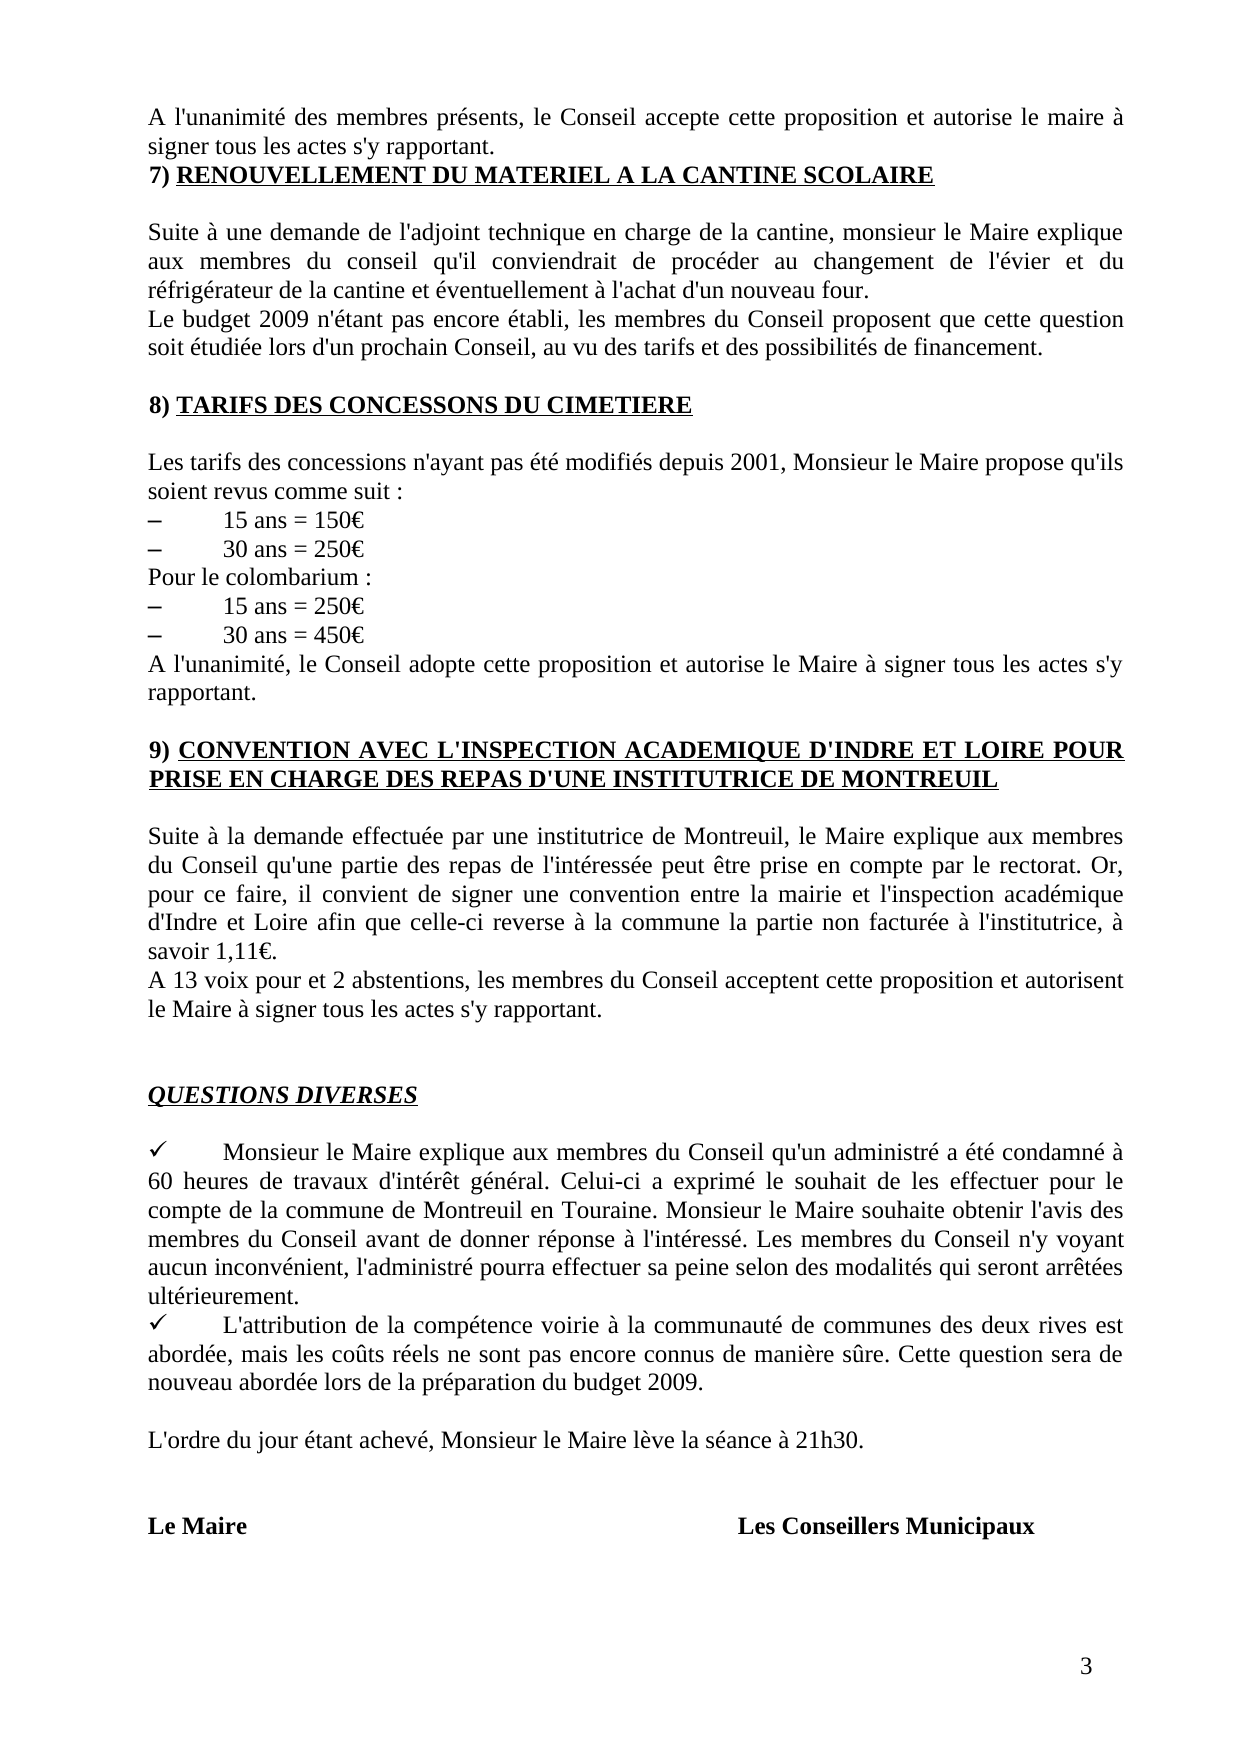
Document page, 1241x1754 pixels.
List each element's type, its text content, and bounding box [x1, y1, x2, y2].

list 15 ans = 250€ [148, 591, 1125, 620]
list 15 ans = 150€ [148, 505, 1125, 534]
list 8) TARIFS DES CONCESSONS DU CIMETIERE [149, 390, 1125, 419]
list 30 ans = 450€ [148, 620, 1125, 649]
text Le Maire Les Conseillers Municipaux [148, 1511, 1092, 1540]
text QUESTIONS DIVERSES [148, 1080, 1092, 1109]
list 7) RENOUVELLEMENT DU MATERIEL A LA CANTINE SCOLAIRE [149, 160, 1125, 189]
text A l'unanimité, le Conseil adopte cette proposition et autorise le Maire à signer tous les actes s'y rapportant. [148, 649, 1125, 706]
text Les tarifs des concessions n'ayant pas été modifiés depuis 2001, Monsieur le Maire propose qu'ils soient revus comme suit : [148, 447, 1125, 505]
text A l'unanimité des membres présents, le Conseil accepte cette proposition et autorise le maire à signer tous les actes s'y rapportant. [148, 102, 1125, 160]
text Pour le colombarium : [148, 562, 1125, 591]
text Suite à une demande de l'adjoint technique en charge de la cantine, monsieur le Maire explique aux membres du conseil qu'il conviendrait de procéder au changement de l'évier et du réfrigérateur de la cantine et éventuellement à l'achat d'un nouveau four. [148, 217, 1125, 304]
text Le budget 2009 n'étant pas encore établi, les membres du Conseil proposent que cette question soit étudiée lors d'un prochain Conseil, au vu des tarifs et des possibilités de financement. [148, 304, 1125, 361]
text Suite à la demande effectuée par une institutrice de Montreuil, le Maire explique aux membres du Conseil qu'une partie des repas de l'intéressée peut être prise en compte par le rectorat. Or, pour ce faire, il convient de signer une convention entre la mairie et l'inspection académique d'Indre et Loire afin que celle-ci reverse à la commune la partie non facturée à l'institutrice, à savoir 1,11€. [148, 821, 1125, 965]
list L'attribution de la compétence voirie à la communauté de communes des deux rives est abordée, mais les coûts réels ne sont pas encore connus de manière sûre. Cette question sera de nouveau abordée lors de la préparation du budget 2009. [148, 1310, 1125, 1396]
list 9) CONVENTION AVEC L'INSPECTION ACADEMIQUE D'INDRE ET LOIRE POUR PRISE EN CHARGE DES REPAS D'UNE INSTITUTRICE DE MONTREUIL [149, 735, 1125, 792]
list 30 ans = 250€ [148, 534, 1125, 562]
list Monsieur le Maire explique aux membres du Conseil qu'un administré a été condamné à 60 heures de travaux d'intérêt général. Celui-ci a exprimé le souhait de les effectuer pour le compte de la commune de Montreuil en Touraine. Monsieur le Maire souhaite obtenir l'avis des membres du Conseil avant de donner réponse à l'intéressé. Les membres du Conseil n'y voyant aucun inconvénient, l'administré pourra effectuer sa peine selon des modalités qui seront arrêtées ultérieurement. [148, 1137, 1125, 1310]
text L'ordre du jour étant achevé, Monsieur le Maire lève la séance à 21h30. [148, 1425, 1092, 1454]
text A 13 voix pour et 2 abstentions, les membres du Conseil acceptent cette proposition et autorisent le Maire à signer tous les actes s'y rapportant. [148, 965, 1125, 1022]
